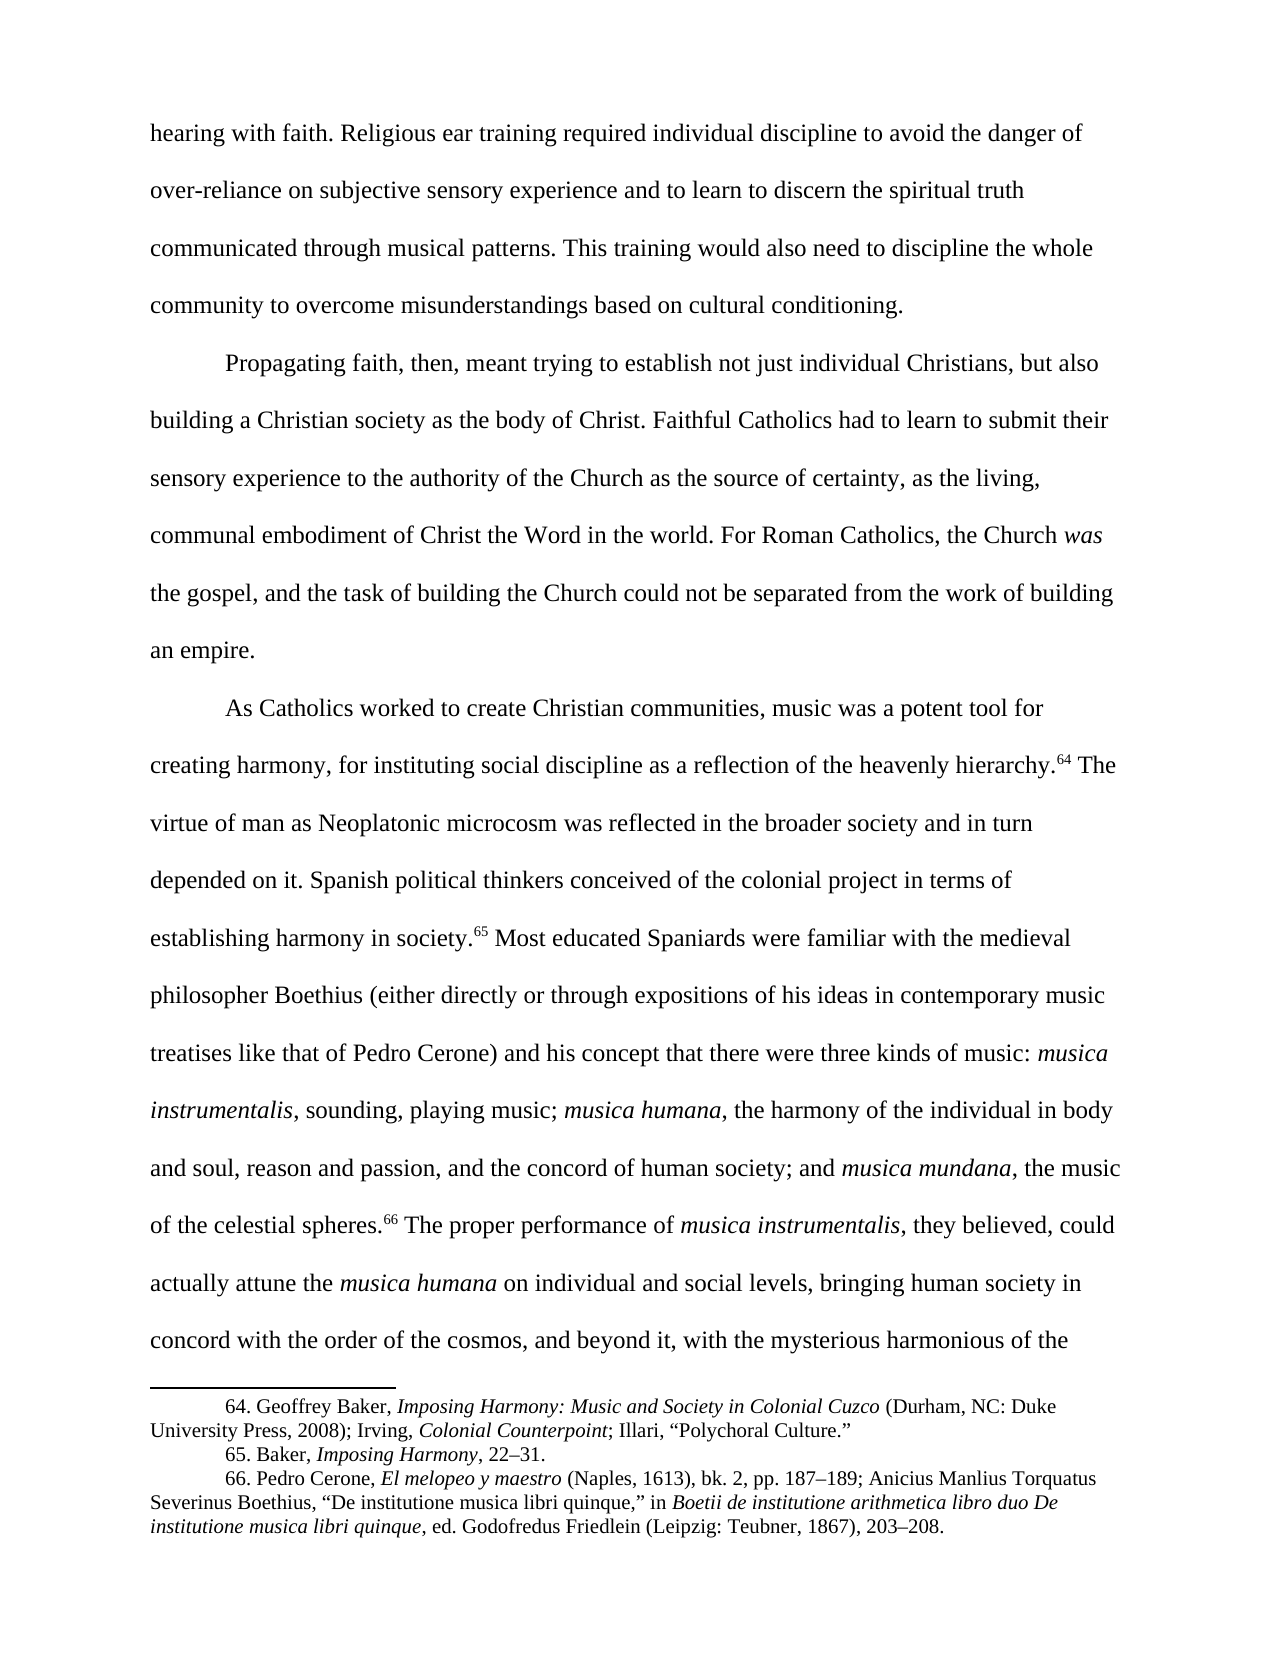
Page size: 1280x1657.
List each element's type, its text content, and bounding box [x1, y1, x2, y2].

text Pedro Cerone, El melopeo y maestro (Naples, 1613), bk. 2, pp. 187–189; Anicius Manlius Torquatus Severinus Boethius, “De institutione musica libri quinque,” in Boetii de institutione arithmetica libro duo De institutione musica libri quinque, ed. Godofredus Friedlein (Leipzig: Teubner, 1867), 203–208. [150, 1466, 1130, 1538]
text Geoffrey Baker, Imposing Harmony: Music and Society in Colonial Cuzco (Durham, NC: Duke University Press, 2008); Irving, Colonial Counterpoint; Illari, “Polychoral Culture.” [150, 1394, 1130, 1442]
text Baker, Imposing Harmony, 22–31. [150, 1442, 1130, 1466]
text Propagating faith, then, meant trying to establish not just individual Christians, but also building a Christian society as the body of Christ. Faithful Catholics had to learn to submit their sensory experience to the authority of the Church as the source of certainty, as the living, communal embodiment of Christ the Word in the world. For Roman Catholics, the Church was the gospel, and the task of building the Church could not be separated from the work of building an empire. [150, 348, 1130, 664]
text As Catholics worked to create Christian communities, music was a potent tool for creating harmony, for instituting social discipline as a reflection of the heavenly hierarchy. The virtue of man as Neoplatonic microcosm was reflected in the broader society and in turn depended on it. Spanish political thinkers conceived of the colonial project in terms of establishing harmony in society. Most educated Spaniards were familiar with the medieval philosopher Boethius (either directly or through expositions of his ideas in contemporary music treatises like that of Pedro Cerone) and his concept that there were three kinds of music: musica instrumentalis, sounding, playing music; musica humana, the harmony of the individual in body and soul, reason and passion, and the concord of human society; and musica mundana, the music of the celestial spheres. The proper performance of musica instrumentalis, they believed, could actually attune the musica humana on individual and social levels, bringing human society in concord with the order of the cosmos, and beyond it, with the mysterious harmonious of the [150, 693, 1130, 1354]
text hearing with faith. Religious ear training required individual discipline to avoid the danger of over-reliance on subjective sensory experience and to learn to discern the spiritual truth communicated through musical patterns. This training would also need to discipline the whole community to overcome misunderstandings based on cultural conditioning. [150, 118, 1130, 319]
